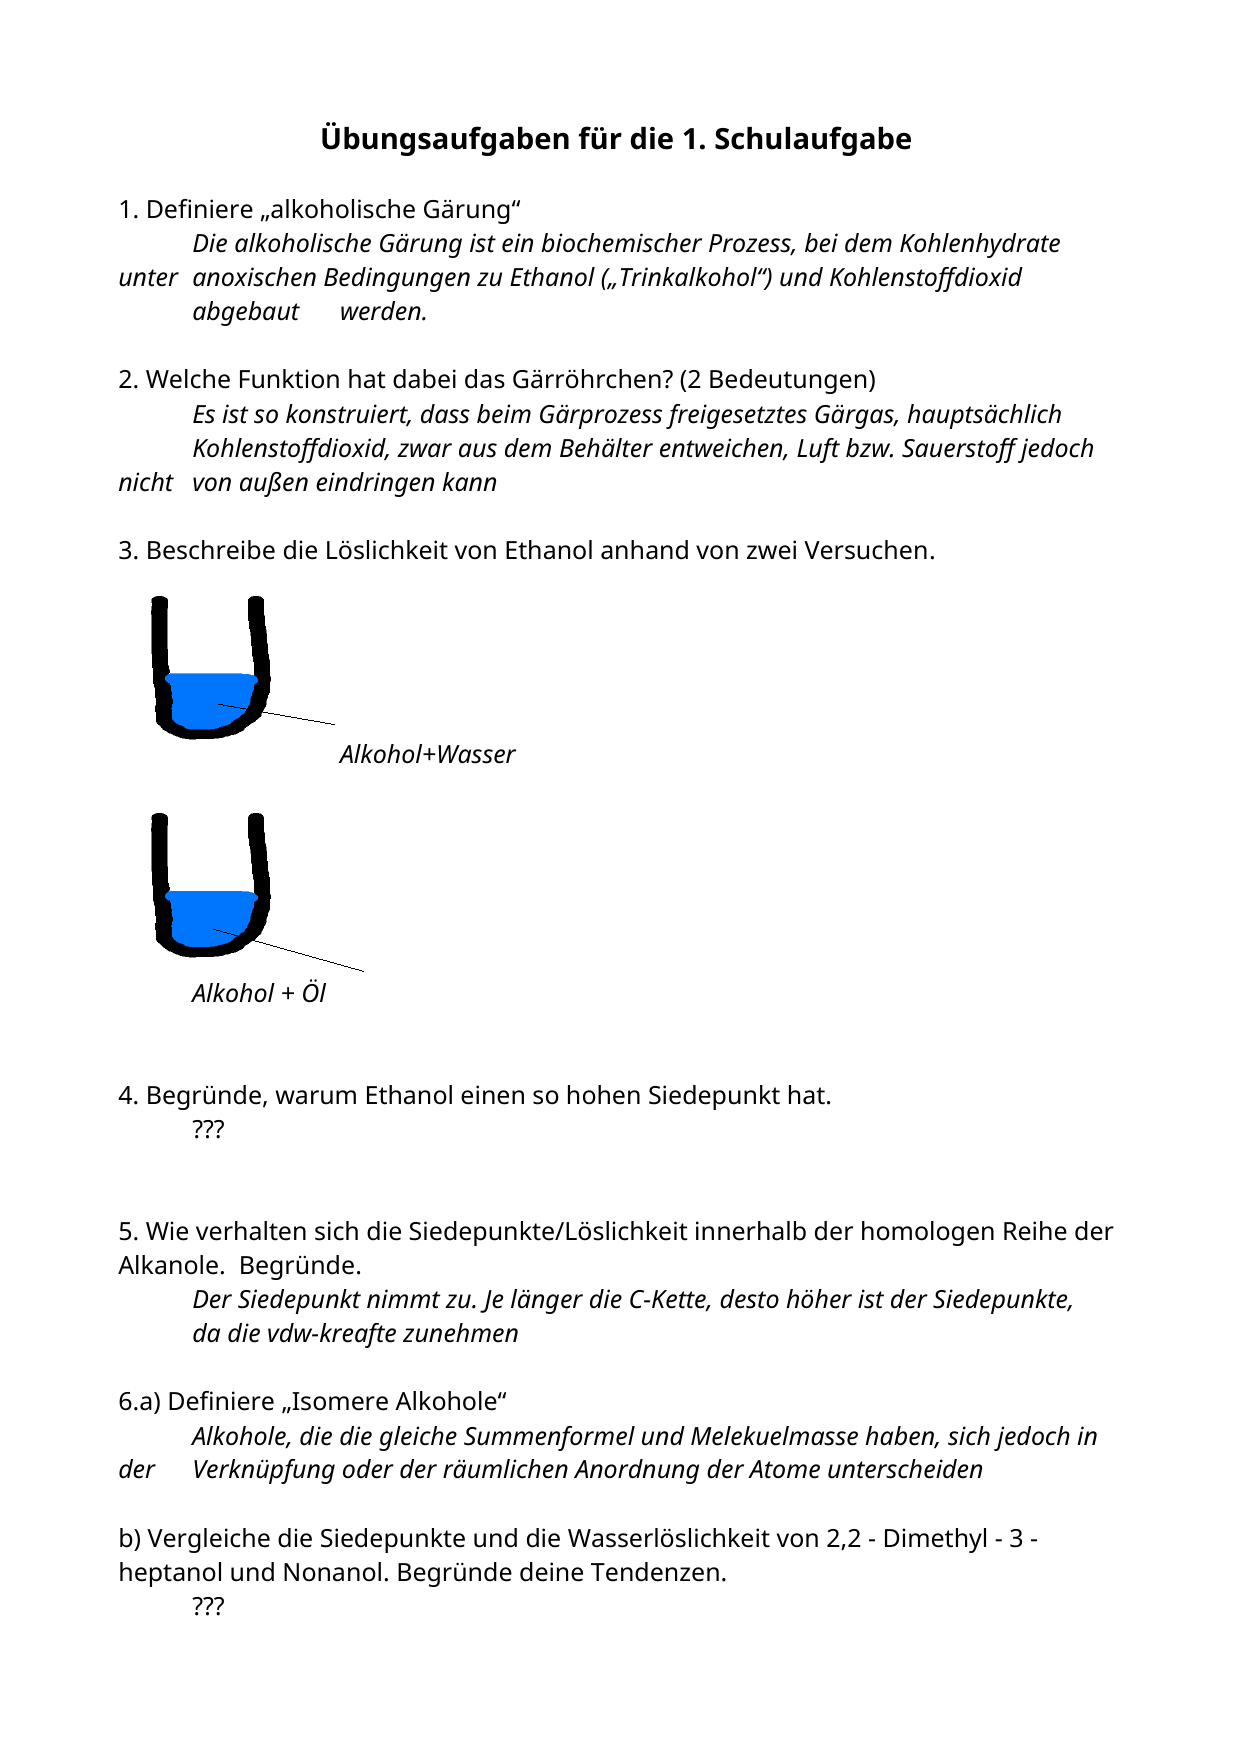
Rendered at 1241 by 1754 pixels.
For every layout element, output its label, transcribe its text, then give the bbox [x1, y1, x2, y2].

text 4. Begründe, warum Ethanol einen so hohen Siedepunkt hat. [118, 1077, 1122, 1112]
text Die alkoholische Gärung ist ein biochemischer Prozess, bei dem Kohlenhydrate unter anoxischen Bedingungen zu Ethanol („Trinkalkohol“) und Kohlenstoffdioxid abgebaut werden. [118, 226, 1122, 328]
text 5. Wie verhalten sich die Siedepunkte/Löslichkeit innerhalb der homologen Reihe der Alkanole. Begründe. [118, 1214, 1122, 1282]
text Der Siedepunkt nimmt zu. Je länger die C-Kette, desto höher ist der Siedepunkte, da die vdw-kreafte zunehmen [118, 1282, 1122, 1350]
text Alkohole, die die gleiche Summenformel und Melekuelmasse haben, sich jedoch in der Verknüpfung oder der räumlichen Anordnung der Atome unterscheiden [118, 1418, 1122, 1486]
text Übungsaufgaben für die 1. Schulaufgabe [118, 118, 1122, 158]
text Es ist so konstruiert, dass beim Gärprozess freigesetztes Gärgas, hauptsächlich Kohlenstoffdioxid, zwar aus dem Behälter entweichen, Luft bzw. Sauerstoff jedoch nicht von außen eindringen kann [118, 396, 1122, 498]
text 3. Beschreibe die Löslichkeit von Ethanol anhand von zwei Versuchen. [118, 532, 1122, 567]
text Alkohol+Wasser [118, 737, 1122, 771]
text 2. Welche Funktion hat dabei das Gärröhrchen? (2 Bedeutungen) [118, 362, 1122, 396]
text Alkohol + Öl [118, 975, 1122, 1009]
picture [135, 794, 283, 971]
text 6.a) Definiere „Isomere Alkohole“ [118, 1384, 1122, 1418]
text ??? [118, 1112, 1122, 1146]
picture [135, 576, 283, 753]
text b) Vergleiche die Siedepunkte und die Wasserlöslichkeit von 2,2 - Dimethyl - 3 - heptanol und Nonanol. Begründe deine Tendenzen. [118, 1520, 1122, 1588]
text 1. Definiere „alkoholische Gärung“ [118, 192, 1122, 226]
text ??? [118, 1588, 1122, 1622]
